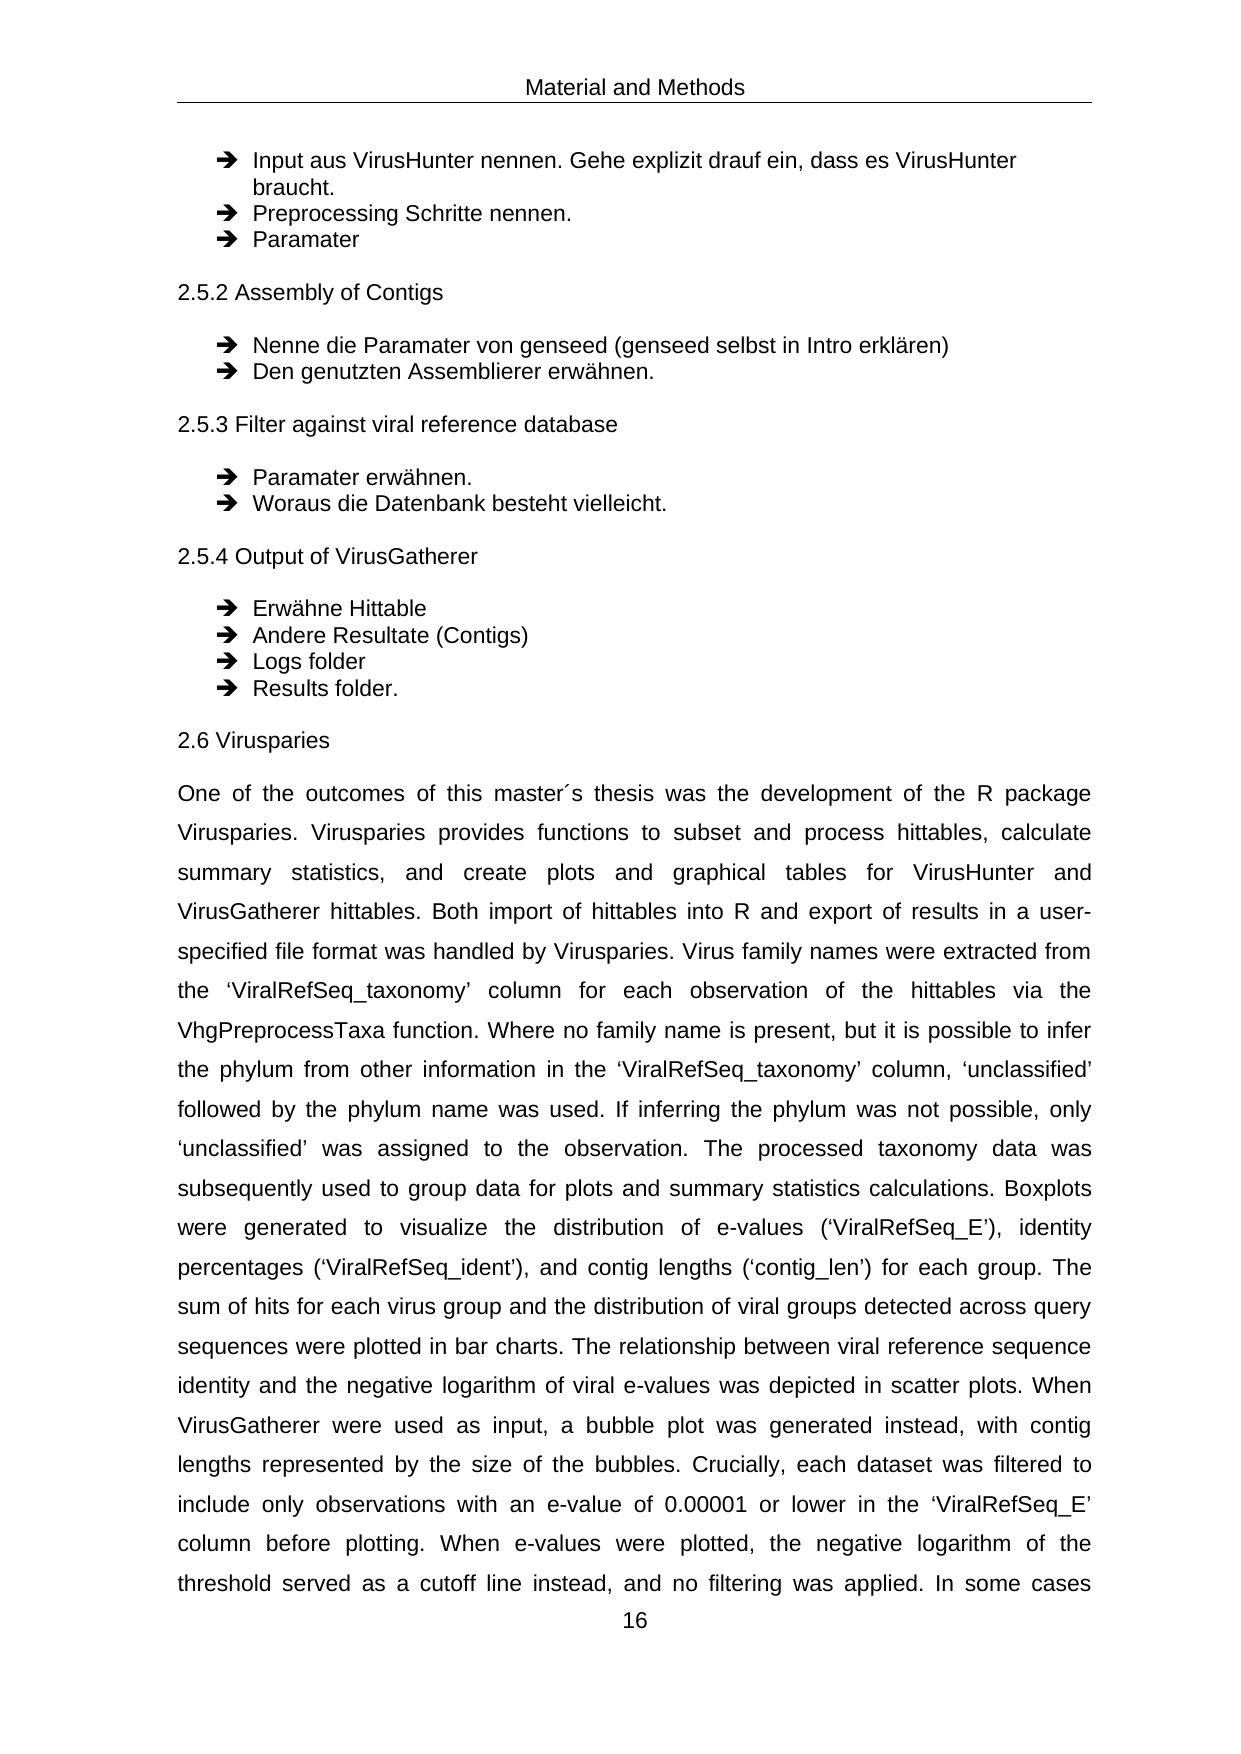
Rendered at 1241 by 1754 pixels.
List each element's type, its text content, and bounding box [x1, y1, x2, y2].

text 2.5.3 Filter against viral reference database [177, 411, 1092, 437]
list Logs folder [215, 648, 1092, 674]
list Paramater [215, 226, 1092, 253]
text 2.5.4 Output of VirusGatherer [177, 543, 1092, 569]
text One of the outcomes of this master´s thesis was the development of the R package Virusparies. Virusparies provides functions to subset and process hittables, calculate summary statistics, and create plots and graphical tables for VirusHunter and VirusGatherer hittables. Both import of hittables into R and export of results in a user-specified file format was handled by Virusparies. Virus family names were extracted from the ‘ViralRefSeq_taxonomy’ column for each observation of the hittables via the VhgPreprocessTaxa function. Where no family name is present, but it is possible to infer the phylum from other information in the ‘ViralRefSeq_taxonomy’ column, ‘unclassified’ followed by the phylum name was used. If inferring the phylum was not possible, only ‘unclassified’ was assigned to the observation. The processed taxonomy data was subsequently used to group data for plots and summary statistics calculations. Boxplots were generated to visualize the distribution of e-values (‘ViralRefSeq_E’), identity percentages (‘ViralRefSeq_ident’), and contig lengths (‘contig_len’) for each group. The sum of hits for each virus group and the distribution of viral groups detected across query sequences were plotted in bar charts. The relationship between viral reference sequence identity and the negative logarithm of viral e-values was depicted in scatter plots. When VirusGatherer were used as input, a bubble plot was generated instead, with contig lengths represented by the size of the bubbles. Crucially, each dataset was filtered to include only observations with an e-value of 0.00001 or lower in the ‘ViralRefSeq_E’ column before plotting. When e-values were plotted, the negative logarithm of the threshold served as a cutoff line instead, and no filtering was applied. In some cases [177, 780, 1092, 1596]
list Den genutzten Assemblierer erwähnen. [215, 358, 1092, 384]
text 2.6 Virusparies [177, 727, 1092, 753]
list Nenne die Paramater von genseed (genseed selbst in Intro erklären) [215, 332, 1092, 358]
list Paramater erwähnen. [215, 464, 1092, 490]
list Andere Resultate (Contigs) [215, 622, 1092, 648]
list Woraus die Datenbank besteht vielleicht. [215, 490, 1092, 516]
list Erwähne Hittable [215, 595, 1092, 622]
list Results folder. [215, 674, 1092, 701]
list Preprocessing Schritte nennen. [215, 200, 1092, 226]
list Input aus VirusHunter nennen. Gehe explizit drauf ein, dass es VirusHunter braucht. [215, 147, 1092, 200]
text 2.5.2 Assembly of Contigs [177, 279, 1092, 306]
